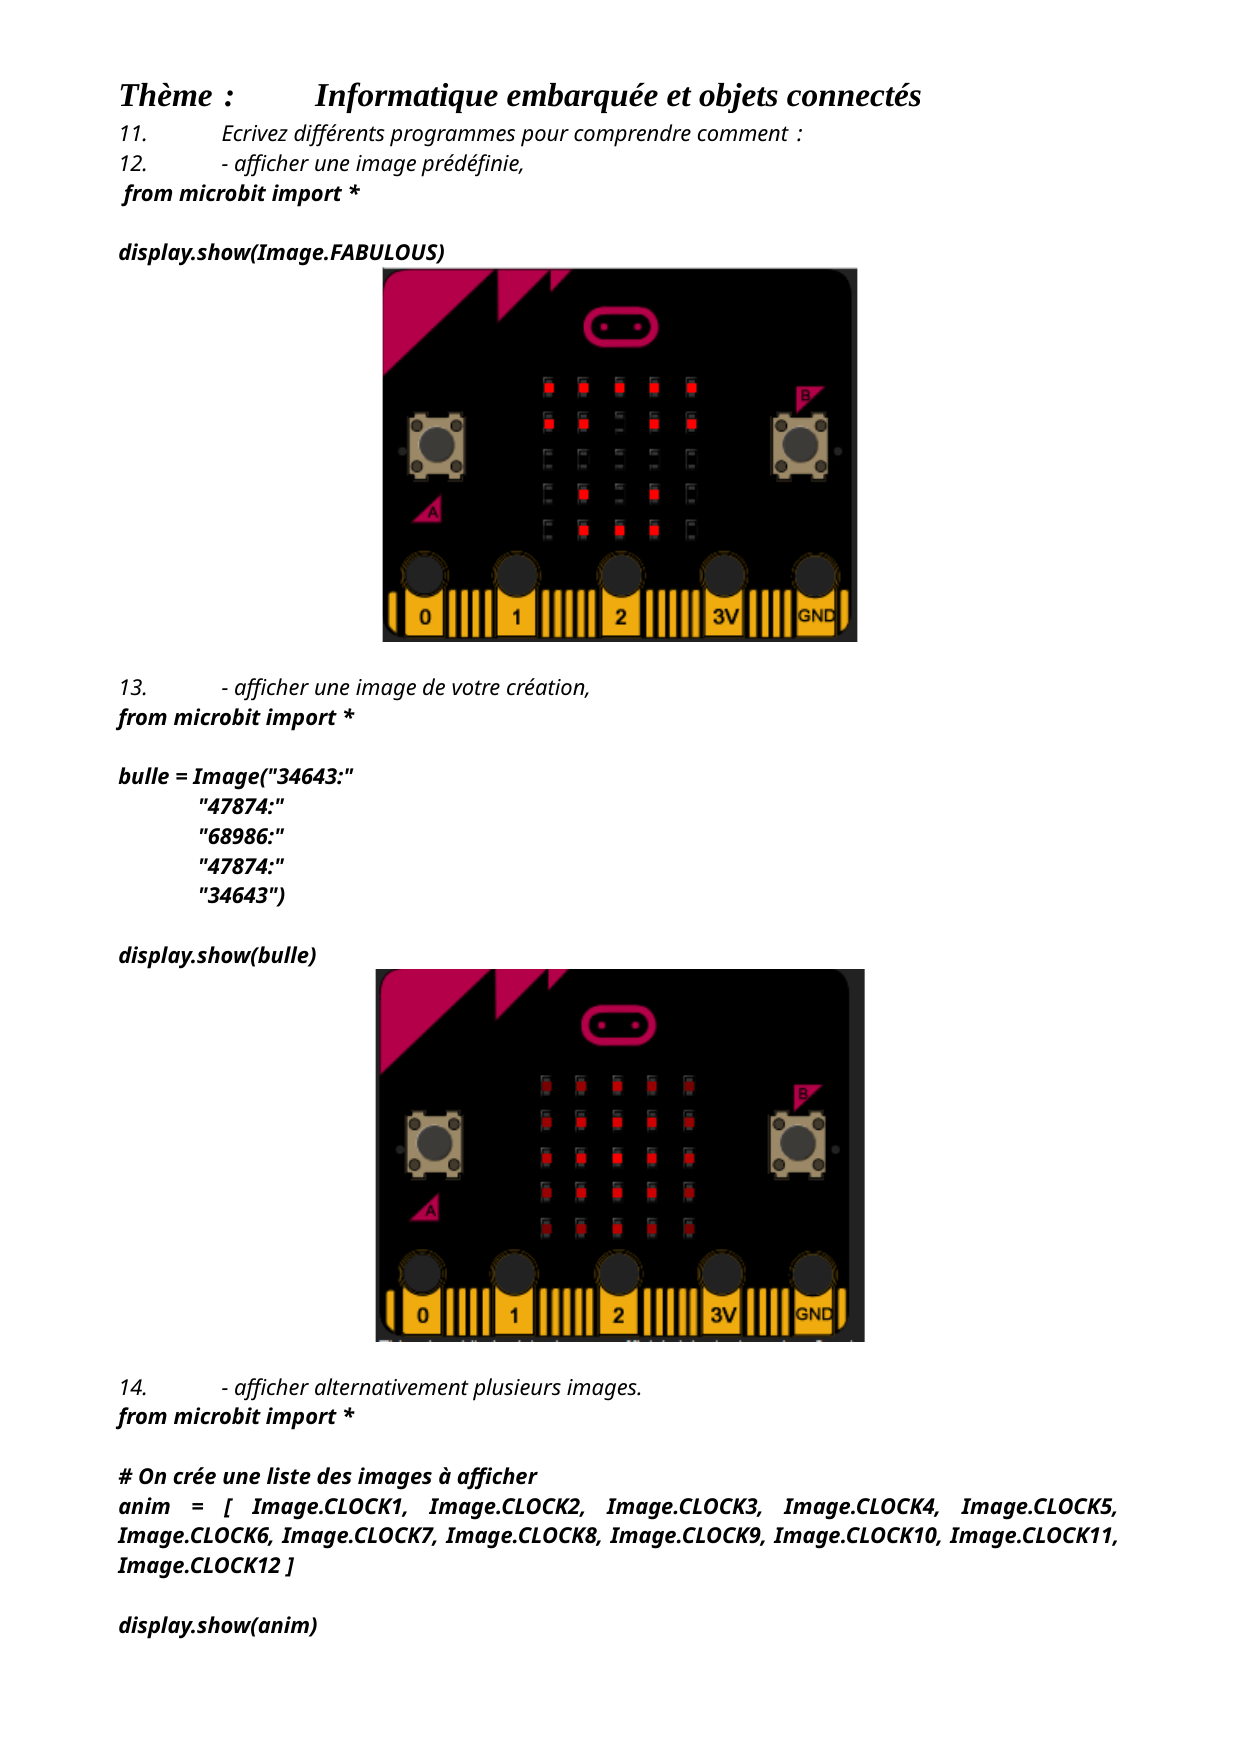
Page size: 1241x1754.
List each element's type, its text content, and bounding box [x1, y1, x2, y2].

subtitle Ecrivez différents programmes pour comprendre comment : [118, 118, 1122, 148]
text from microbit import * [118, 702, 1122, 731]
text from microbit import * [118, 1401, 1122, 1431]
text display.show(anim) [118, 1610, 1122, 1639]
text bulle = Image("34643:" [118, 761, 1122, 791]
text from microbit import * [118, 178, 1122, 207]
text anim = [ Image.CLOCK1, Image.CLOCK2, Image.CLOCK3, Image.CLOCK4, Image.CLOCK5, Image.CLOCK6, Image.CLOCK7, Image.CLOCK8, Image.CLOCK9, Image.CLOCK10, Image.CLOCK11, Image.CLOCK12 ] [118, 1491, 1122, 1580]
text display.show(bulle) [118, 940, 1122, 970]
text "47874:" [118, 791, 1122, 821]
text # On crée une liste des images à afficher [118, 1461, 1122, 1491]
text "47874:" [118, 851, 1122, 880]
subtitle - afficher alternativement plusieurs images. [118, 1371, 1122, 1401]
text "34643") [118, 880, 1122, 910]
subtitle - afficher une image prédéfinie, [118, 148, 1122, 178]
text display.show(Image.FABULOUS) [118, 237, 1122, 267]
subtitle - afficher une image de votre création, [118, 672, 1122, 702]
text "68986:" [118, 821, 1122, 851]
